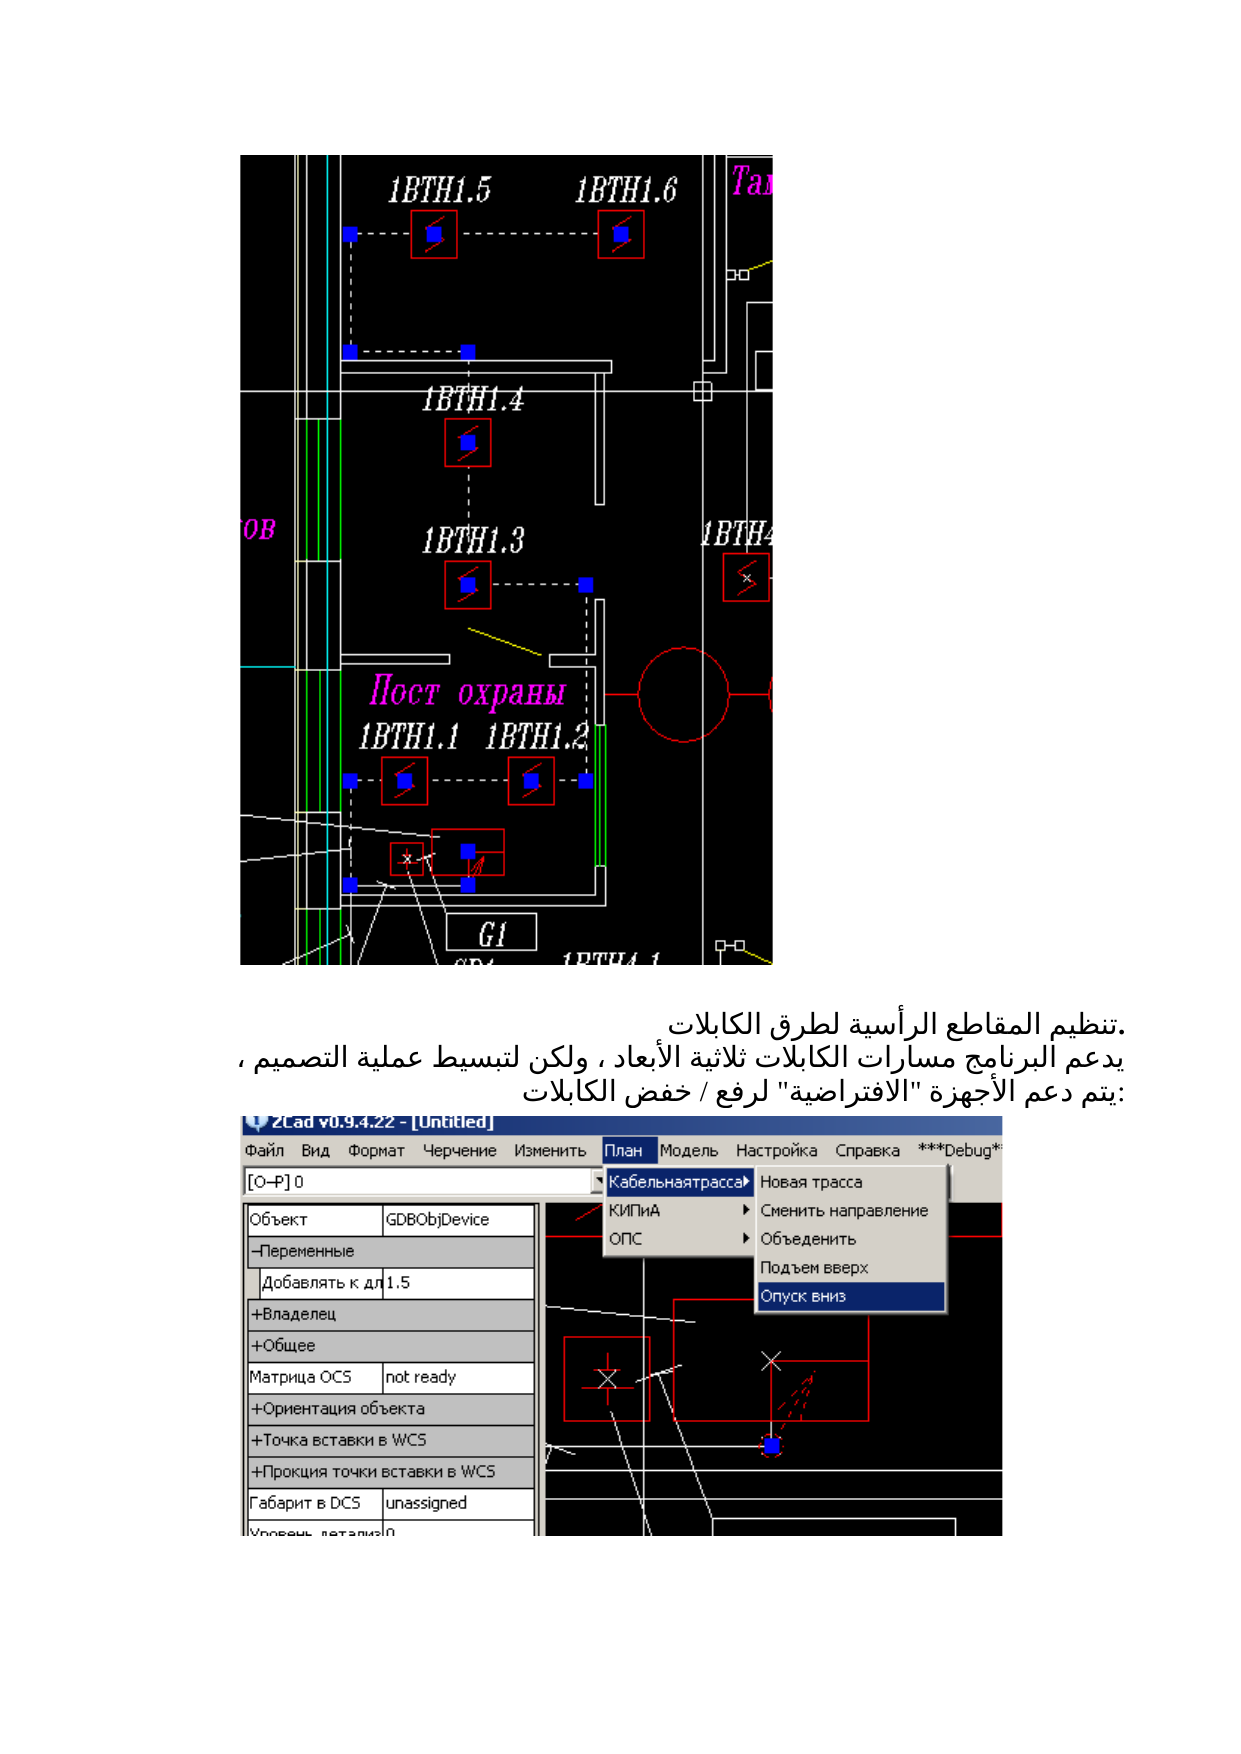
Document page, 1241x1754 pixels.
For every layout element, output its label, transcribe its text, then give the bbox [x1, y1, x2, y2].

text تنظيم المقاطع الرأسية لطرق الكابلات. [150, 1007, 1125, 1041]
text يدعم البرنامج مسارات الكابلات ثلاثية الأبعاد ، ولكن لتبسيط عملية التصميم ، يتم دعم الأجهزة "الافتراضية" لرفع / خفض الكابلات: [150, 1041, 1125, 1108]
